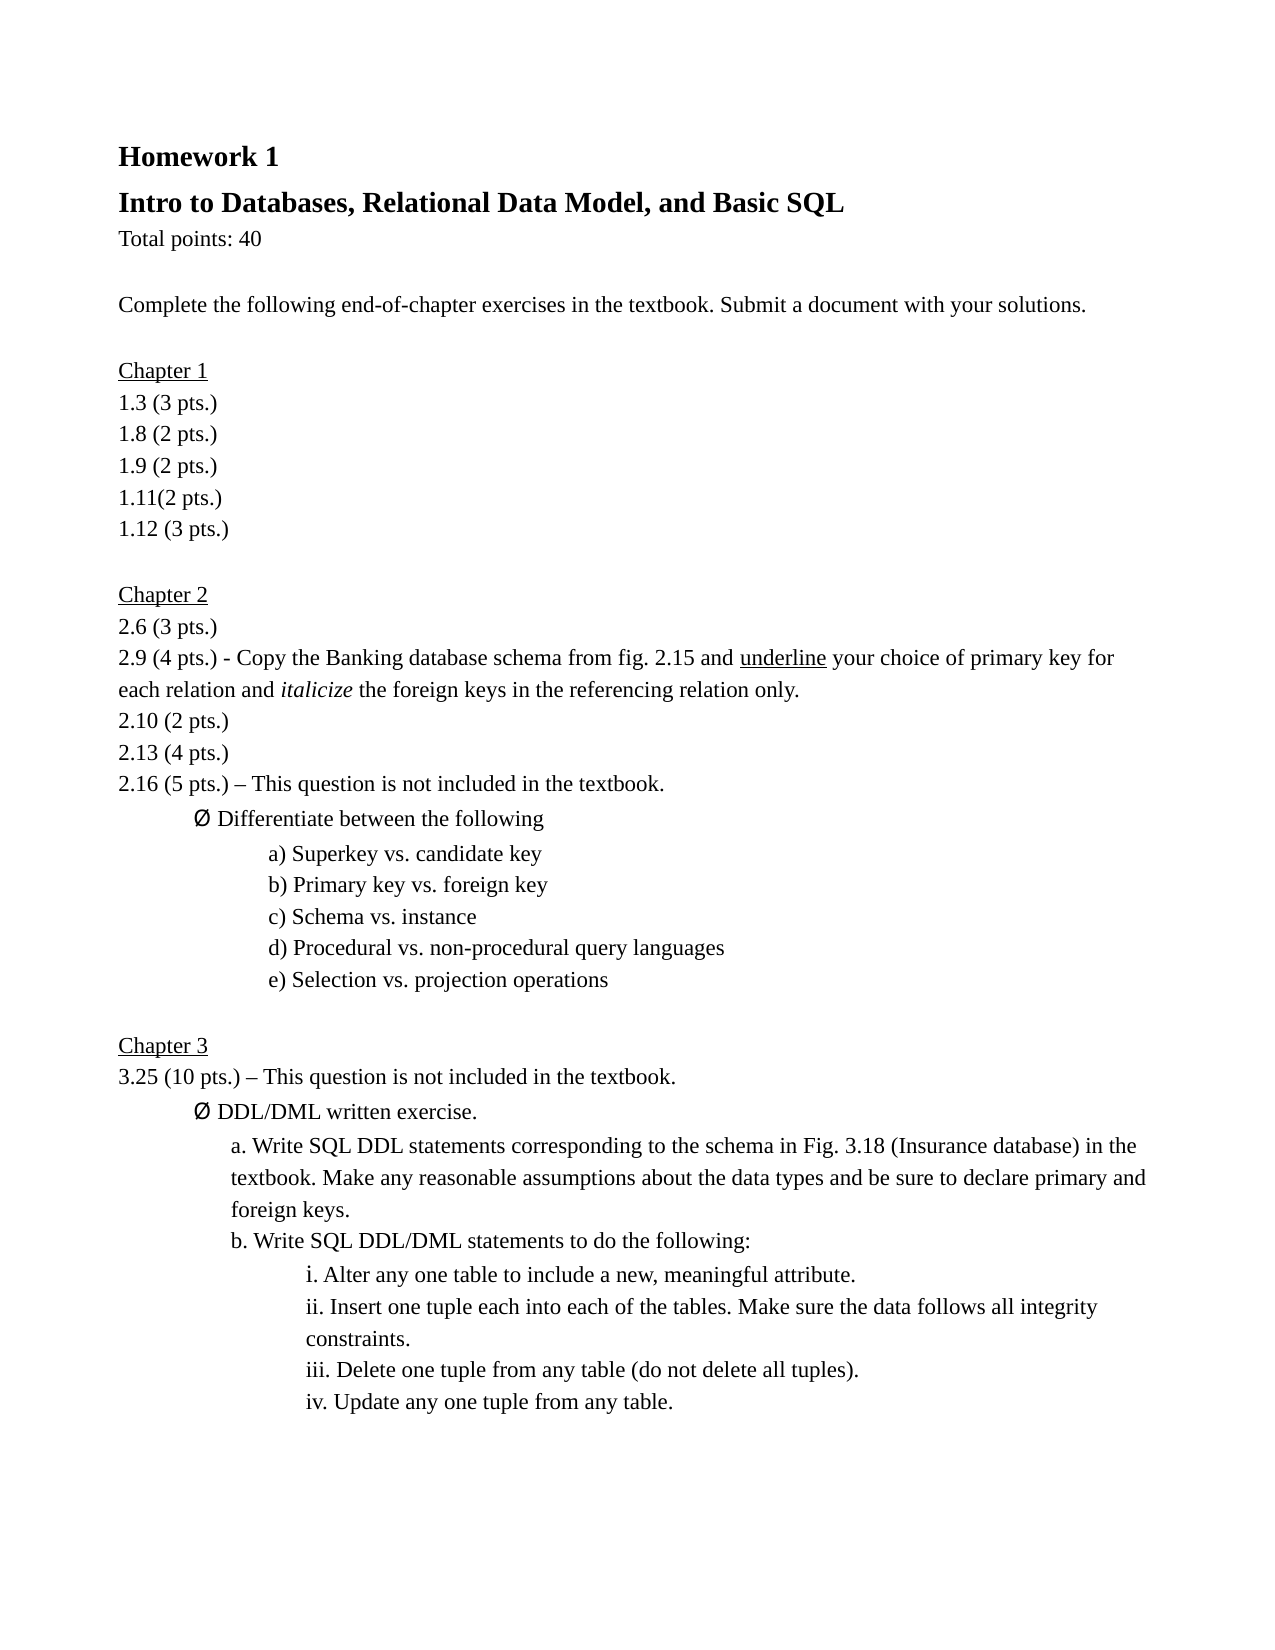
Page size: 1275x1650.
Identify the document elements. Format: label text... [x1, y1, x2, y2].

text a) Superkey vs. candidate key [268, 839, 1157, 866]
text Chapter 2 [118, 581, 1157, 607]
text c) Schema vs. instance [268, 903, 1157, 929]
text 1.12 (3 pts.) [118, 515, 1157, 541]
text b. Write SQL DDL/DML statements to do the following: [231, 1227, 1157, 1253]
text b) Primary key vs. foreign key [268, 871, 1157, 897]
text 2.6 (3 pts.) [118, 613, 1157, 639]
text d) Procedural vs. non-procedural query languages [268, 934, 1157, 961]
text 1.3 (3 pts.) [118, 389, 1157, 415]
text e) Selection vs. projection operations [268, 966, 1157, 992]
text iv. Update any one tuple from any table. [306, 1388, 1157, 1414]
text 2.13 (4 pts.) [118, 739, 1157, 765]
text 2.10 (2 pts.) [118, 707, 1157, 734]
text Complete the following end-of-chapter exercises in the textbook. Submit a document with your solutions. [118, 291, 1157, 318]
text iii. Delete one tuple from any table (do not delete all tuples). [306, 1356, 1157, 1383]
text 2.9 (4 pts.) - Copy the Banking database schema from fig. 2.15 and underline your choice of primary key for each relation and italicize the foreign keys in the referencing relation only. [118, 644, 1157, 702]
text Chapter 1 [118, 357, 1157, 384]
text 1.11(2 pts.) [118, 483, 1157, 510]
text i. Alter any one table to include a new, meaningful attribute. [306, 1259, 1157, 1287]
text a. Write SQL DDL statements corresponding to the schema in Fig. 3.18 (Insurance database) in the textbook. Make any reasonable assumptions about the data types and be sure to declare primary and foreign keys. [231, 1132, 1157, 1222]
text 3.25 (10 pts.) – This question is not included in the textbook. [118, 1063, 1157, 1090]
text Ø DDL/DML written exercise. [193, 1095, 1157, 1126]
subtitle Homework 1 [118, 139, 1157, 172]
text ii. Insert one tuple each into each of the tables. Make sure the data follows all integrity constraints. [306, 1293, 1157, 1351]
text Total points: 40 [118, 225, 1157, 252]
text Chapter 3 [118, 1032, 1157, 1058]
text 2.16 (5 pts.) – This question is not included in the textbook. [118, 771, 1157, 797]
text 1.8 (2 pts.) [118, 420, 1157, 447]
text 1.9 (2 pts.) [118, 452, 1157, 478]
text Intro to Databases, Relational Data Model, and Basic SQL [118, 185, 1157, 218]
text Ø Differentiate between the following [193, 802, 1157, 833]
